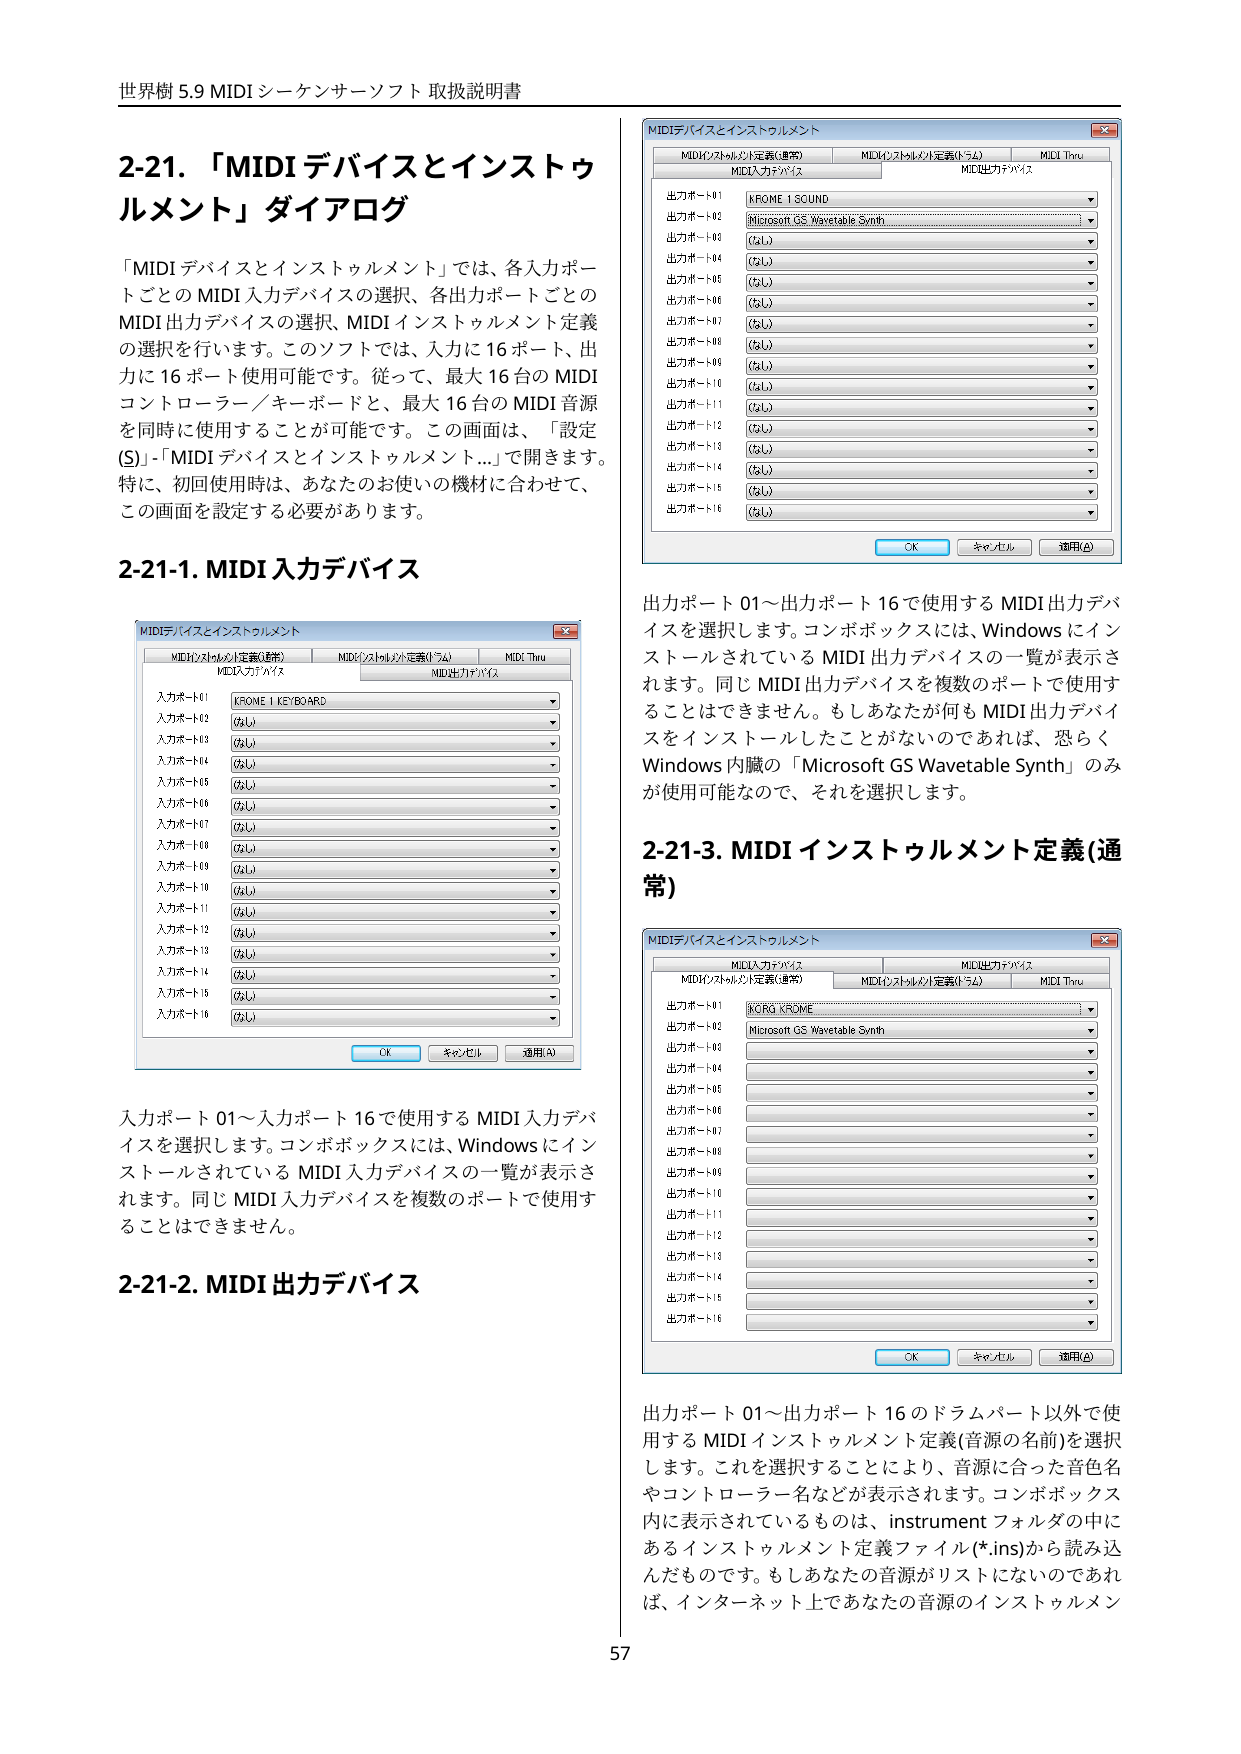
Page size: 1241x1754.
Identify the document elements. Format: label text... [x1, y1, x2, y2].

picture [642, 118, 1122, 564]
text 出力ポート01～出力ポート16で使用するMIDI出力デバイスを選択します。コンボボックスには、WindowsにインストールされているMIDI出力デバイスの一覧が表示されます。同じMIDI出力デバイスを複数のポートで使用することはできません。もしあなたが何もMIDI出力デバイスをインストールしたことがないのであれば、恐らく、Windows内臓の「Microsoft GS Wavetable Synth」のみが使用可能なので、それを選択します。 [642, 589, 1122, 804]
text 「MIDIデバイスとインストゥルメント」では、各入力ポートごとのMIDI入力デバイスの選択、各出力ポートごとのMIDI出力デバイスの選択、MIDIインストゥルメント定義の選択を行います。このソフトでは、入力に16ポート、出力に16ポート使用可能です。従って、最大16台のMIDIコントローラー／キーボードと、最大16台のMIDI音源を同時に使用することが可能です。この画面は、「設定(S)」-「MIDIデバイスとインストゥルメント...」で開きます。特に、初回使用時は、あなたのお使いの機材に合わせて、この画面を設定する必要があります。 [118, 254, 598, 524]
subtitle 2-21-1. MIDI入力デバイス [118, 549, 598, 585]
subtitle 2-21. 「MIDIデバイスとインストゥルメント」ダイアログ [118, 144, 598, 228]
subtitle 2-21-3. MIDIインストゥルメント定義(通常) [642, 830, 1122, 903]
subtitle 2-21-2. MIDI出力デバイス [118, 1264, 598, 1301]
picture [642, 928, 1122, 1374]
text 出力ポート01～出力ポート16のドラムパート以外で使用するMIDIインストゥルメント定義(音源の名前)を選択します。これを選択することにより、音源に合った音色名やコントローラー名などが表示されます。コンボボックス内に表示されているものは、instrumentフォルダの中にあるインストゥルメント定義ファイル(*.ins)から読み込んだものです。もしあなたの音源がリストにないのであれば、インターネット上であなたの音源のインストゥルメント定義ファイル(*.ins)を探してダウンロードし、instrumentフォルダ内に保存し、このソフトを再起動すると、リストに現れるでしょう。このソフトで使用しているインストゥルメント定義ファイル(*.ins)は、Cakewalk用インストゥルメント定義ファイル(*.ins)と互換性があります。検索文字列は、"Cakewalk instrument definition file” が良いでしょう。 [642, 1399, 1122, 1614]
picture [134, 620, 582, 1070]
text 入力ポート01～入力ポート16で使用するMIDI入力デバイスを選択します。コンボボックスには、WindowsにインストールされているMIDI入力デバイスの一覧が表示されます。同じMIDI入力デバイスを複数のポートで使用することはできません。 [118, 1104, 598, 1239]
